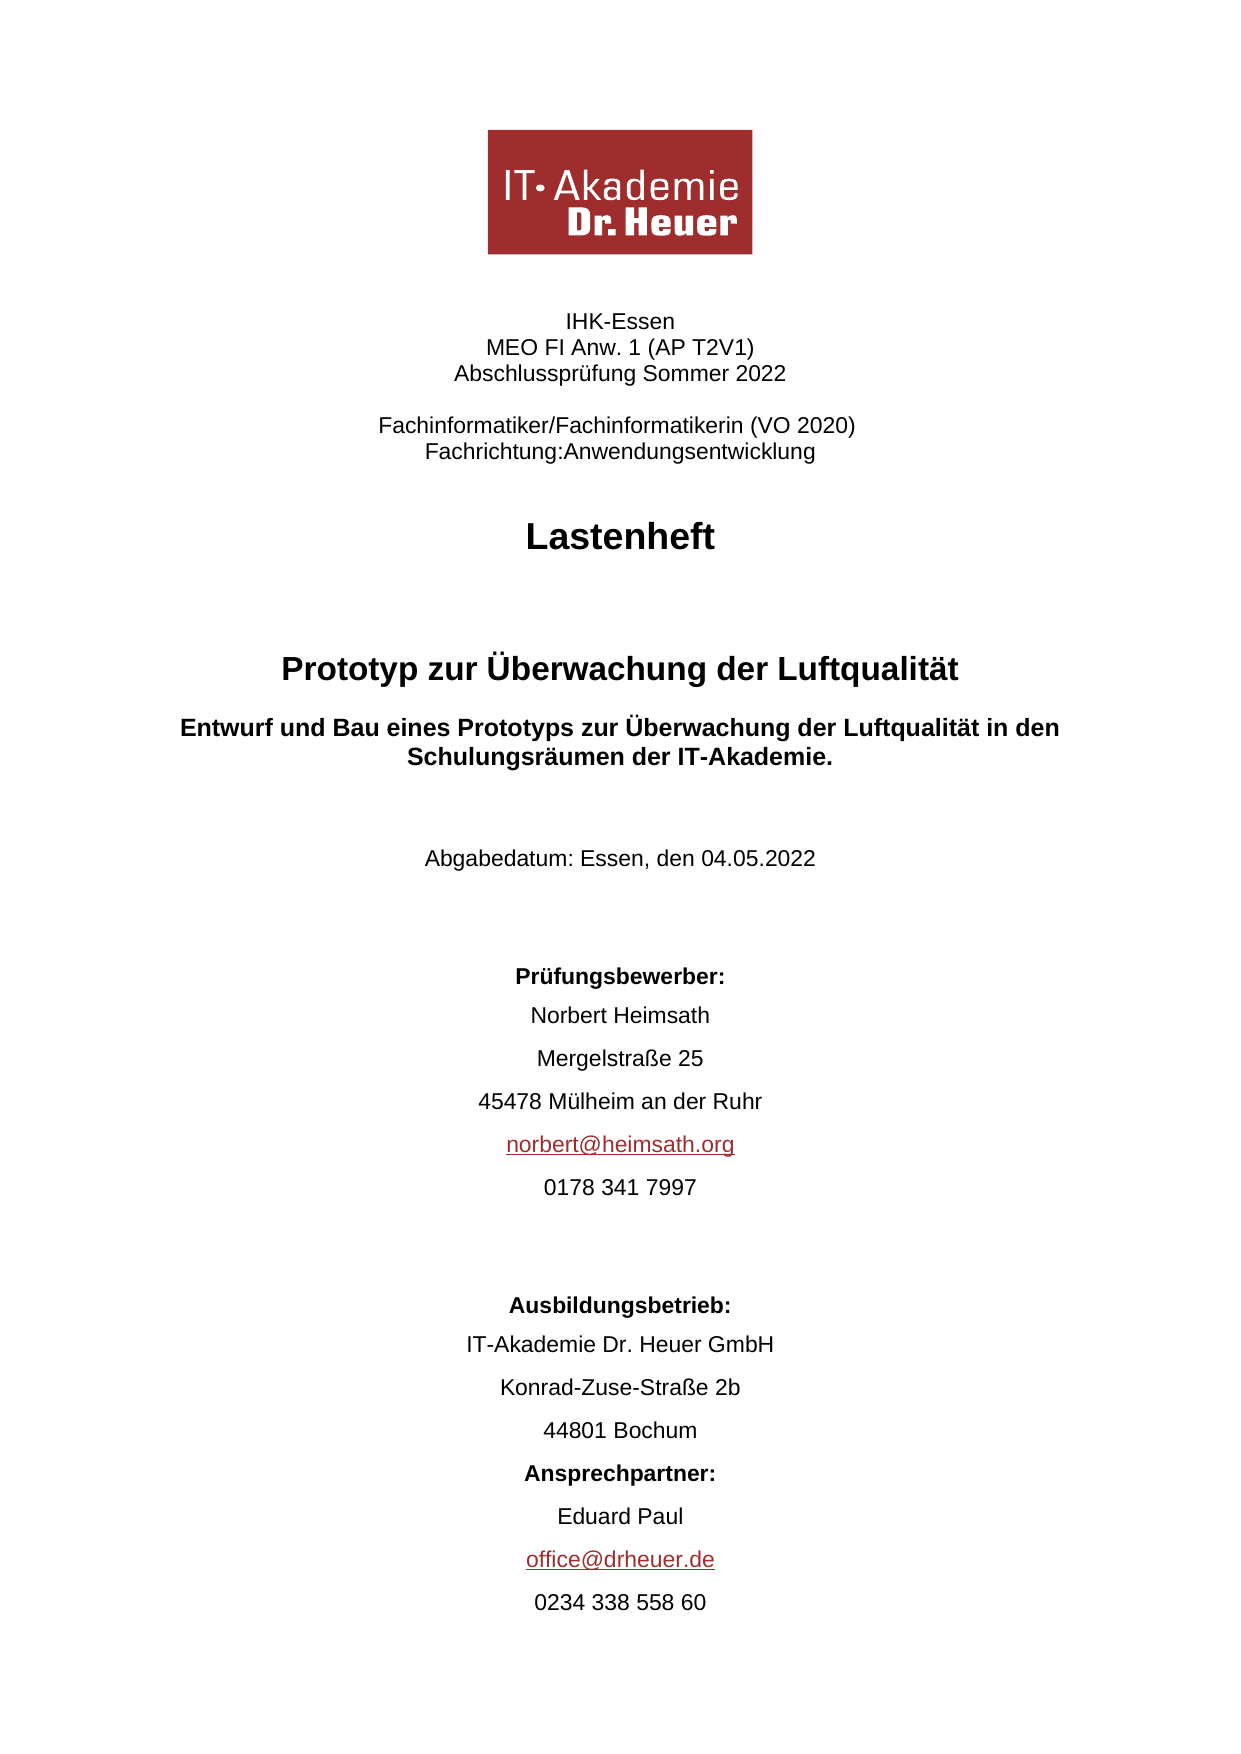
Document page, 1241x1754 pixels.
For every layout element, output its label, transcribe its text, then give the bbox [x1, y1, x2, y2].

text office@drheuer.de [118, 1546, 1122, 1572]
text Abgabedatum: Essen, den 04.05.2022 [118, 845, 1122, 872]
text 0234 338 558 60 [118, 1589, 1122, 1616]
text Prüfungsbewerber: [118, 963, 1122, 989]
text Fachinformatiker/Fachinformatikerin (VO 2020) Fachrichtung:Anwendungsentwicklung [118, 412, 1122, 464]
text 44801 Bochum [118, 1417, 1122, 1443]
text Prototyp zur Überwachung der Luftqualität [118, 649, 1122, 688]
text Ausbildungsbetrieb: [118, 1292, 1122, 1318]
text IT-Akademie Dr. Heuer GmbH [118, 1331, 1122, 1357]
text Mergelstraße 25 [118, 1045, 1122, 1071]
text norbert@heimsath.org [118, 1131, 1122, 1157]
text 0178 341 7997 [118, 1174, 1122, 1201]
text Konrad-Zuse-Straße 2b [118, 1374, 1122, 1400]
text Eduard Paul [118, 1503, 1122, 1529]
text Entwurf und Bau eines Prototyps zur Überwachung der Luftqualität in den Schulungsräumen der IT-Akademie. [118, 713, 1122, 770]
text Norbert Heimsath [118, 1002, 1122, 1028]
text IHK-Essen MEO FI Anw. 1 (AP T2V1) Abschlussprüfung Sommer 2022 [118, 308, 1122, 387]
text Ansprechpartner: [118, 1460, 1122, 1486]
text 45478 Mülheim an der Ruhr [118, 1088, 1122, 1114]
text Lastenheft [118, 514, 1122, 558]
